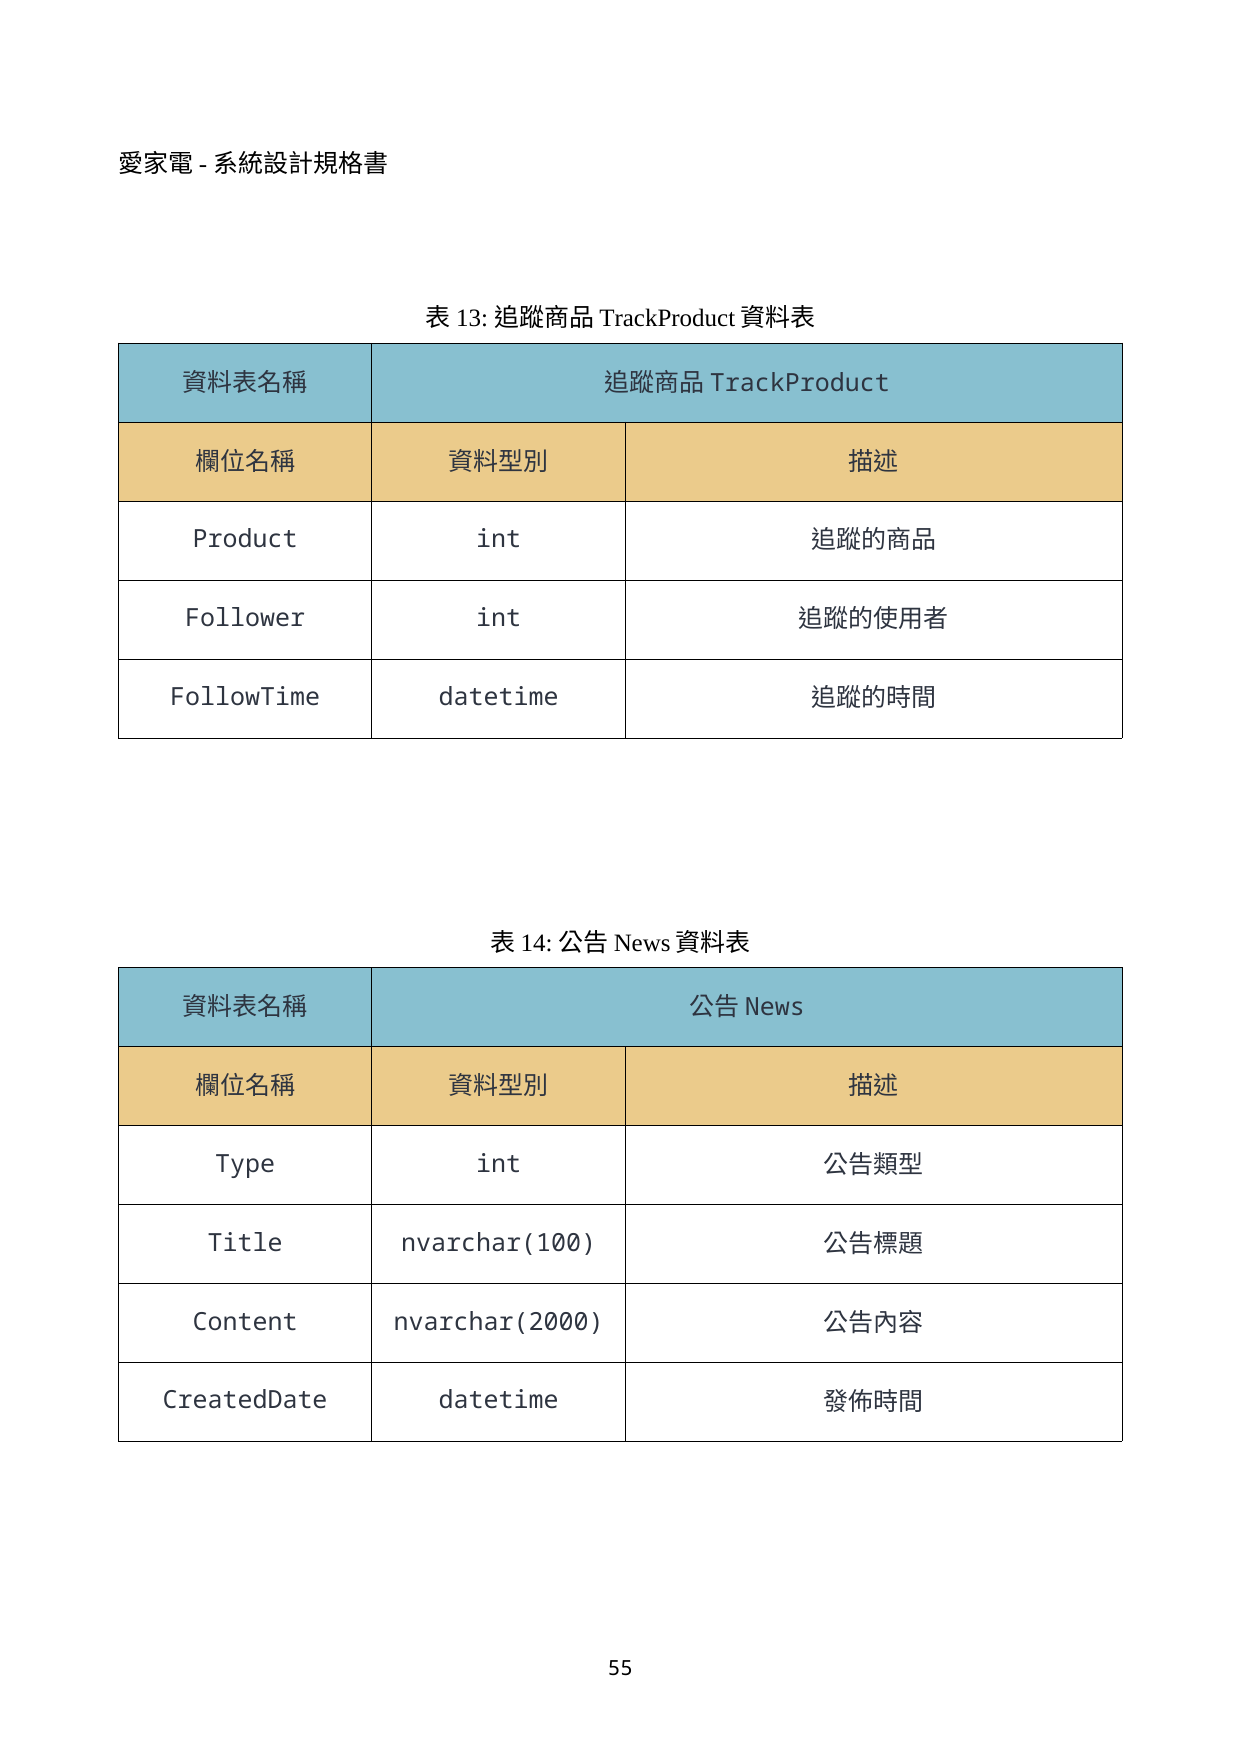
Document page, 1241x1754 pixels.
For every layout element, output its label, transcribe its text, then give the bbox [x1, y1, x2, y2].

table_cell 描述 [626, 1047, 1122, 1125]
table_header 資料表名稱 [119, 344, 371, 422]
table_cell Product [119, 502, 371, 579]
table_header 追蹤商品 TrackProduct [372, 344, 1122, 422]
table_header 資料表名稱 [119, 968, 371, 1046]
table_cell Follower [119, 581, 371, 658]
table_cell int [372, 581, 625, 658]
table_cell int [372, 502, 625, 579]
table_cell nvarchar(100) [372, 1205, 625, 1283]
table_cell Content [119, 1284, 371, 1362]
table_cell Title [119, 1205, 371, 1283]
table_cell 公告標題 [626, 1205, 1122, 1283]
table_cell datetime [372, 1363, 625, 1441]
table_cell 發佈時間 [626, 1363, 1122, 1441]
table_cell 資料型別 [372, 423, 625, 501]
text 表 14: 公告News資料表 [118, 922, 1122, 958]
table_cell 描述 [626, 423, 1122, 501]
table_cell 資料型別 [372, 1047, 625, 1125]
table_cell 追蹤的商品 [626, 502, 1122, 579]
table_cell CreatedDate [119, 1363, 371, 1441]
table_cell datetime [372, 660, 625, 737]
table_cell FollowTime [119, 660, 371, 737]
table_header 公告 News [372, 968, 1122, 1046]
table_cell 欄位名稱 [119, 1047, 371, 1125]
table_cell 追蹤的使用者 [626, 581, 1122, 658]
table_cell nvarchar(2000) [372, 1284, 625, 1362]
table_cell 公告類型 [626, 1126, 1122, 1204]
text 表 13: 追蹤商品TrackProduct資料表 [118, 298, 1122, 334]
table_cell int [372, 1126, 625, 1204]
table_cell Type [119, 1126, 371, 1204]
table_cell 欄位名稱 [119, 423, 371, 501]
table_cell 公告內容 [626, 1284, 1122, 1362]
table_cell 追蹤的時間 [626, 660, 1122, 737]
